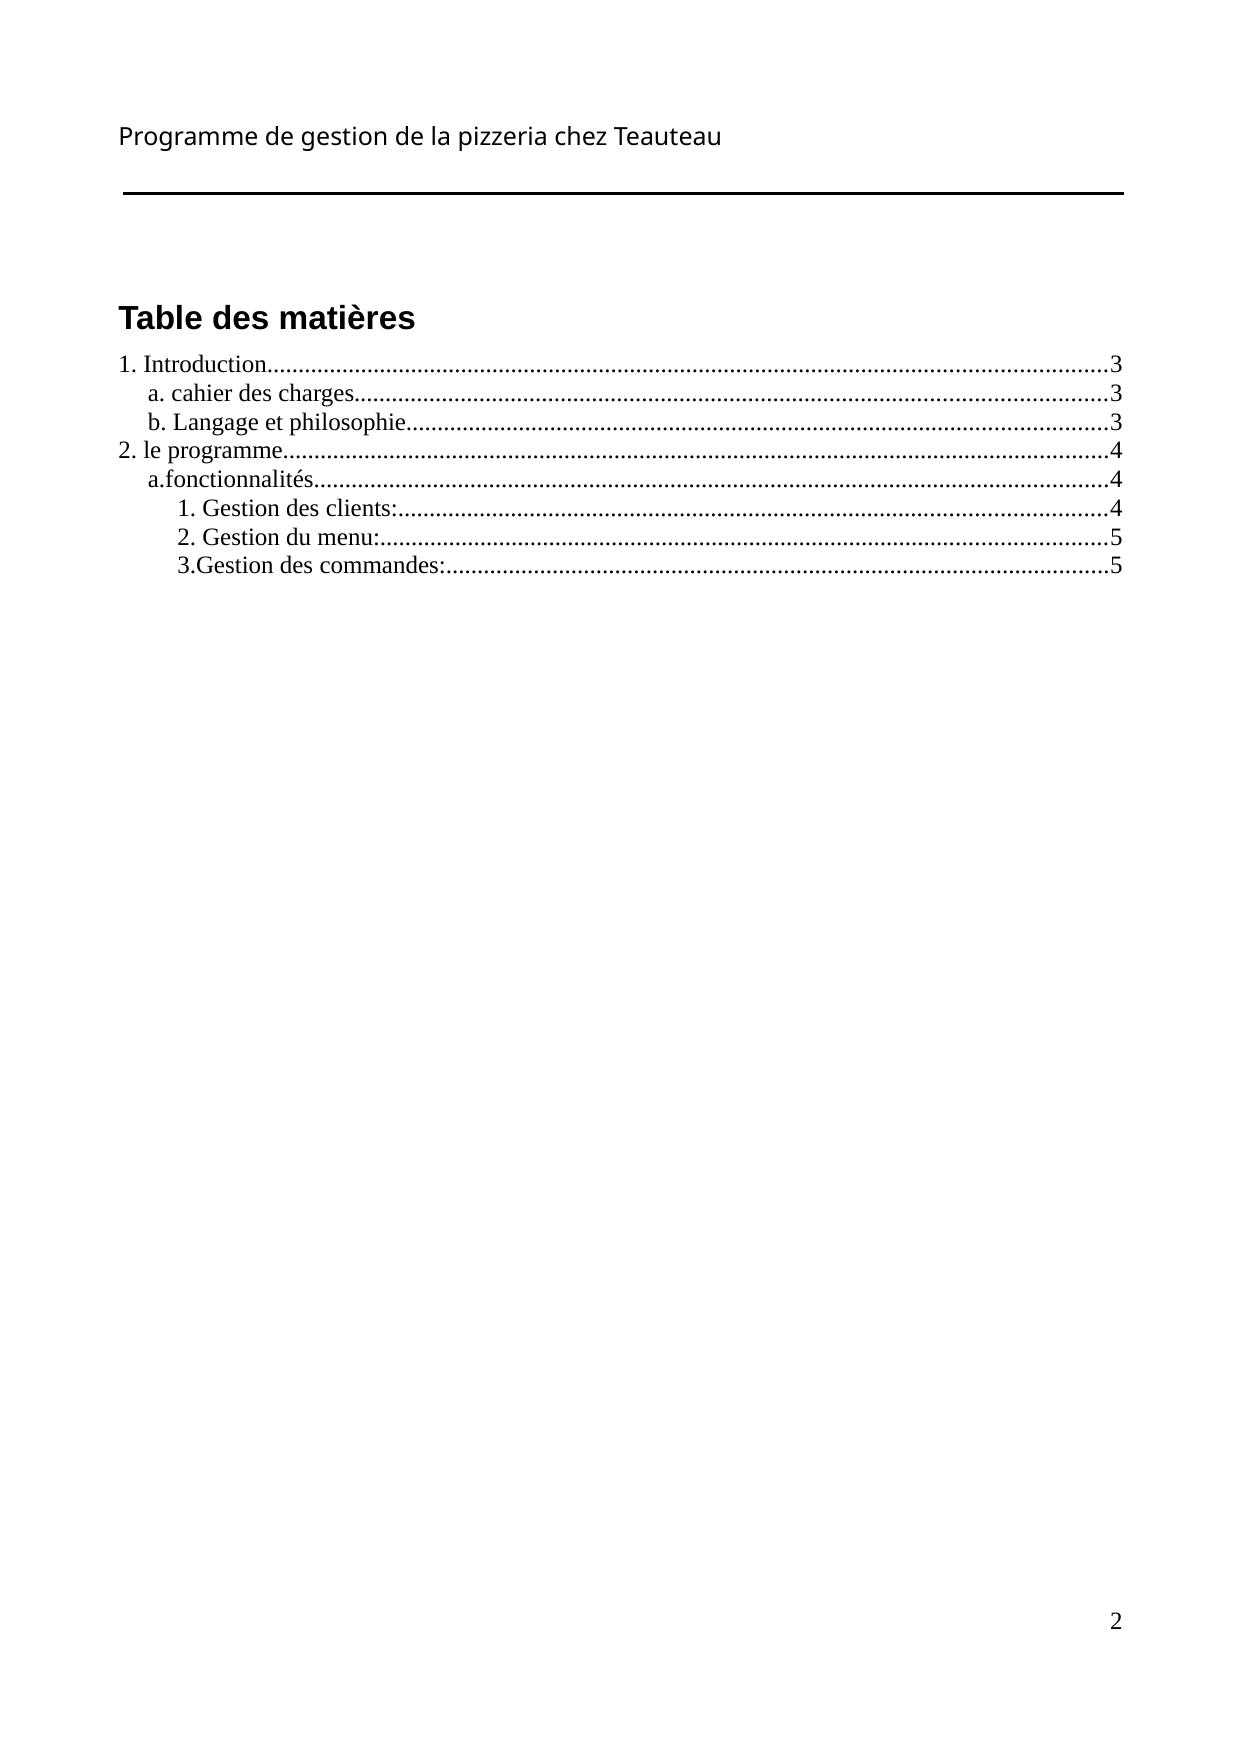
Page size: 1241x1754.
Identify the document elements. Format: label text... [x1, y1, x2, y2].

text a.fonctionnalités 4 [148, 464, 1122, 493]
text 1. Introduction 3 [118, 349, 1122, 378]
text 2. Gestion du menu: 5 [177, 522, 1122, 550]
text a. cahier des charges. 3 [148, 378, 1122, 407]
subtitle Table des matières [118, 298, 1122, 337]
text 3.Gestion des commandes: 5 [177, 550, 1122, 579]
text 2. le programme 4 [118, 435, 1122, 464]
text b. Langage et philosophie. 3 [148, 407, 1122, 435]
text 1. Gestion des clients: 4 [177, 493, 1122, 522]
